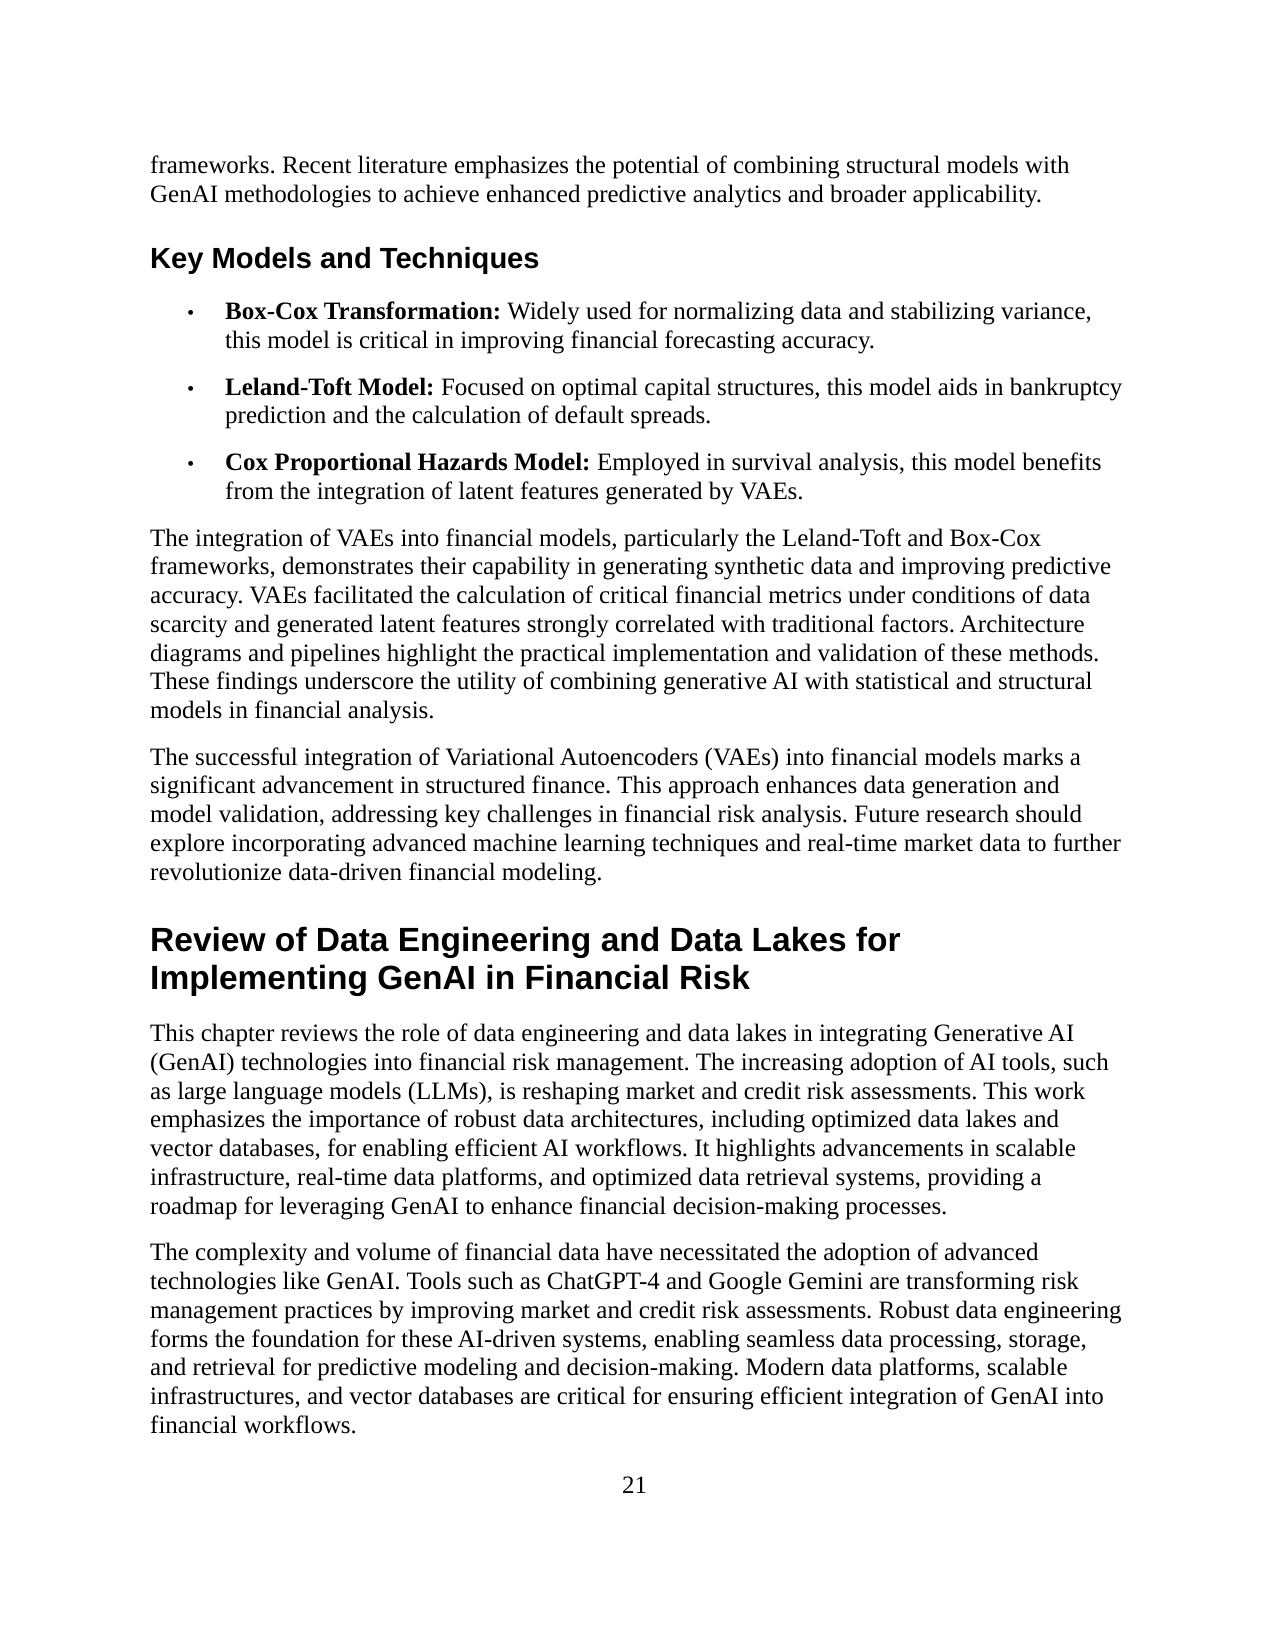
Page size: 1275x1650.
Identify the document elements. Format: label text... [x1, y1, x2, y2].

text This chapter reviews the role of data engineering and data lakes in integrating Generative AI (GenAI) technologies into financial risk management. The increasing adoption of AI tools, such as large language models (LLMs), is reshaping market and credit risk assessments. This work emphasizes the importance of robust data architectures, including optimized data lakes and vector databases, for enabling efficient AI workflows. It highlights advancements in scalable infrastructure, real-time data platforms, and optimized data retrieval systems, providing a roadmap for leveraging GenAI to enhance financial decision-making processes. [150, 1018, 1125, 1219]
text frameworks. Recent literature emphasizes the potential of combining structural models with GenAI methodologies to achieve enhanced predictive analytics and broader applicability. [150, 150, 1125, 207]
text The integration of VAEs into financial models, particularly the Leland-Toft and Box-Cox frameworks, demonstrates their capability in generating synthetic data and improving predictive accuracy. VAEs facilitated the calculation of critical financial metrics under conditions of data scarcity and generated latent features strongly correlated with traditional factors. Architecture diagrams and pipelines highlight the practical implementation and validation of these methods. These findings underscore the utility of combining generative AI with statistical and structural models in financial analysis. [150, 523, 1125, 724]
list Cox Proportional Hazards Model: Employed in survival analysis, this model benefits from the integration of latent features generated by VAEs. [187, 447, 1125, 505]
list Box-Cox Transformation: Widely used for normalizing data and stabilizing variance, this model is critical in improving financial forecasting accuracy. [187, 296, 1125, 354]
text The successful integration of Variational Autoencoders (VAEs) into financial models marks a significant advancement in structured finance. This approach enhances data generation and model validation, addressing key challenges in financial risk analysis. Future research should explore incorporating advanced machine learning techniques and real-time market data to further revolutionize data-driven financial modeling. [150, 742, 1125, 886]
text The complexity and volume of financial data have necessitated the adoption of advanced technologies like GenAI. Tools such as ChatGPT-4 and Google Gemini are transforming risk management practices by improving market and credit risk assessments. Robust data engineering forms the foundation for these AI-driven systems, enabling seamless data processing, storage, and retrieval for predictive modeling and decision-making. Modern data platforms, scalable infrastructures, and vector databases are critical for ensuring efficient integration of GenAI into financial workflows. [150, 1237, 1125, 1439]
subtitle Key Models and Techniques [150, 241, 1125, 275]
list Leland-Toft Model: Focused on optimal capital structures, this model aids in bankruptcy prediction and the calculation of default spreads. [187, 372, 1125, 429]
subtitle Review of Data Engineering and Data Lakes for Implementing GenAI in Financial Risk [150, 919, 1125, 997]
